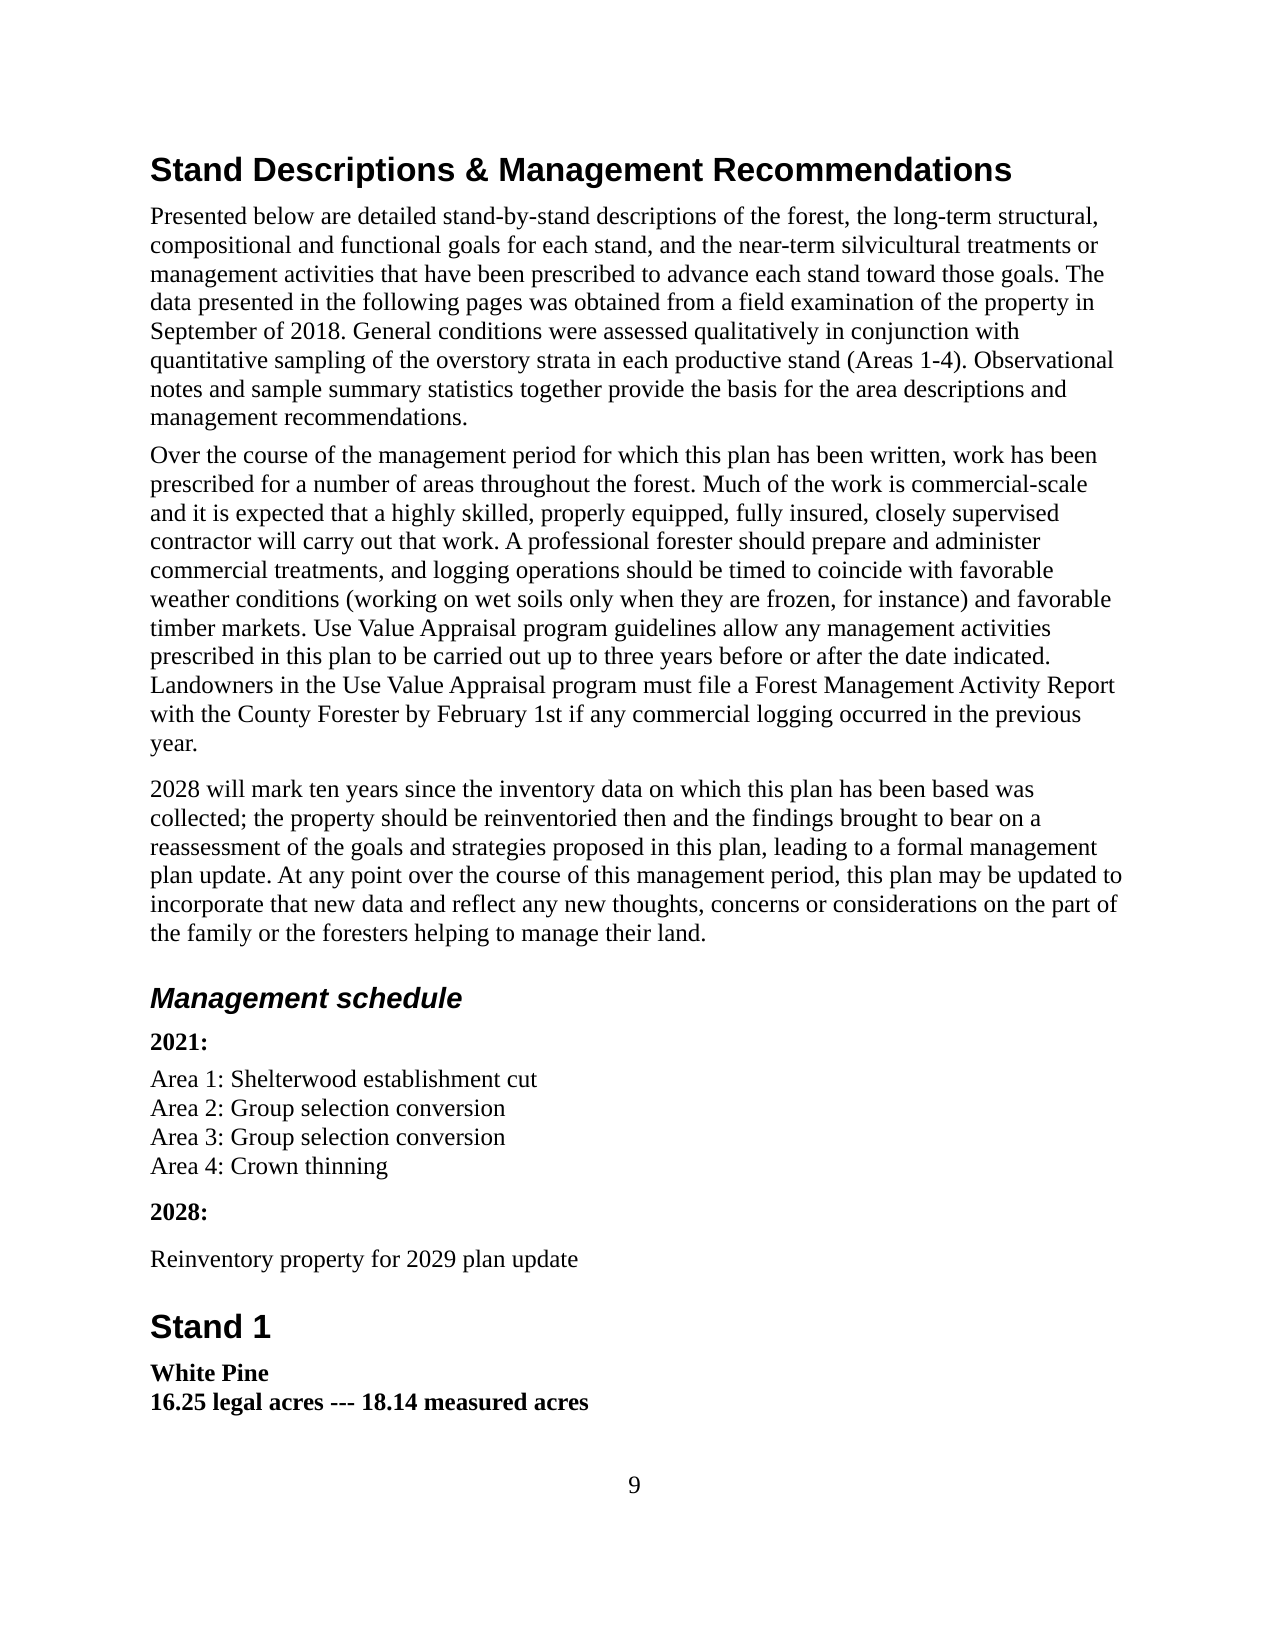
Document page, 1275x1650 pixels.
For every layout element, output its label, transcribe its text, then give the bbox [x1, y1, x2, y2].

text Presented below are detailed stand-by-stand descriptions of the forest, the long-term structural, compositional and functional goals for each stand, and the near-term silvicultural treatments or management activities that have been prescribed to advance each stand toward those goals. The data presented in the following pages was obtained from a field examination of the property in September of 2018. General conditions were assessed qualitatively in conjunction with quantitative sampling of the overstory strata in each productive stand (Areas 1-4). Observational notes and sample summary statistics together provide the basis for the area descriptions and management recommendations. [150, 201, 1125, 431]
subtitle Stand Descriptions & Management Recommendations [150, 150, 1125, 189]
subtitle Management schedule [150, 981, 1125, 1014]
text White Pine 16.25 legal acres --- 18.14 measured acres [150, 1358, 1125, 1415]
text Reinventory property for 2029 plan update [150, 1244, 1125, 1273]
text 2021: [150, 1027, 1125, 1056]
text Over the course of the management period for which this plan has been written, work has been prescribed for a number of areas throughout the forest. Much of the work is commercial-scale and it is expected that a highly skilled, properly equipped, fully insured, closely supervised contractor will carry out that work. A professional forester should prepare and administer commercial treatments, and logging operations should be timed to coincide with favorable weather conditions (working on wet soils only when they are frozen, for instance) and favorable timber markets. Use Value Appraisal program guidelines allow any management activities prescribed in this plan to be carried out up to three years before or after the date indicated. Landowners in the Use Value Appraisal program must file a Forest Management Activity Report with the County Forester by February 1st if any commercial logging occurred in the previous year. [150, 440, 1125, 756]
text Area 1: Shelterwood establishment cut Area 2: Group selection conversion Area 3: Group selection conversion Area 4: Crown thinning [150, 1064, 1125, 1179]
subtitle Stand 1 [150, 1307, 1125, 1345]
text 2028: [150, 1197, 1125, 1226]
text 2028 will mark ten years since the inventory data on which this plan has been based was collected; the property should be reinventoried then and the findings brought to bear on a reassessment of the goals and strategies proposed in this plan, leading to a formal management plan update. At any point over the course of this management period, this plan may be updated to incorporate that new data and reflect any new thoughts, concerns or considerations on the part of the family or the foresters helping to manage their land. [150, 774, 1125, 947]
